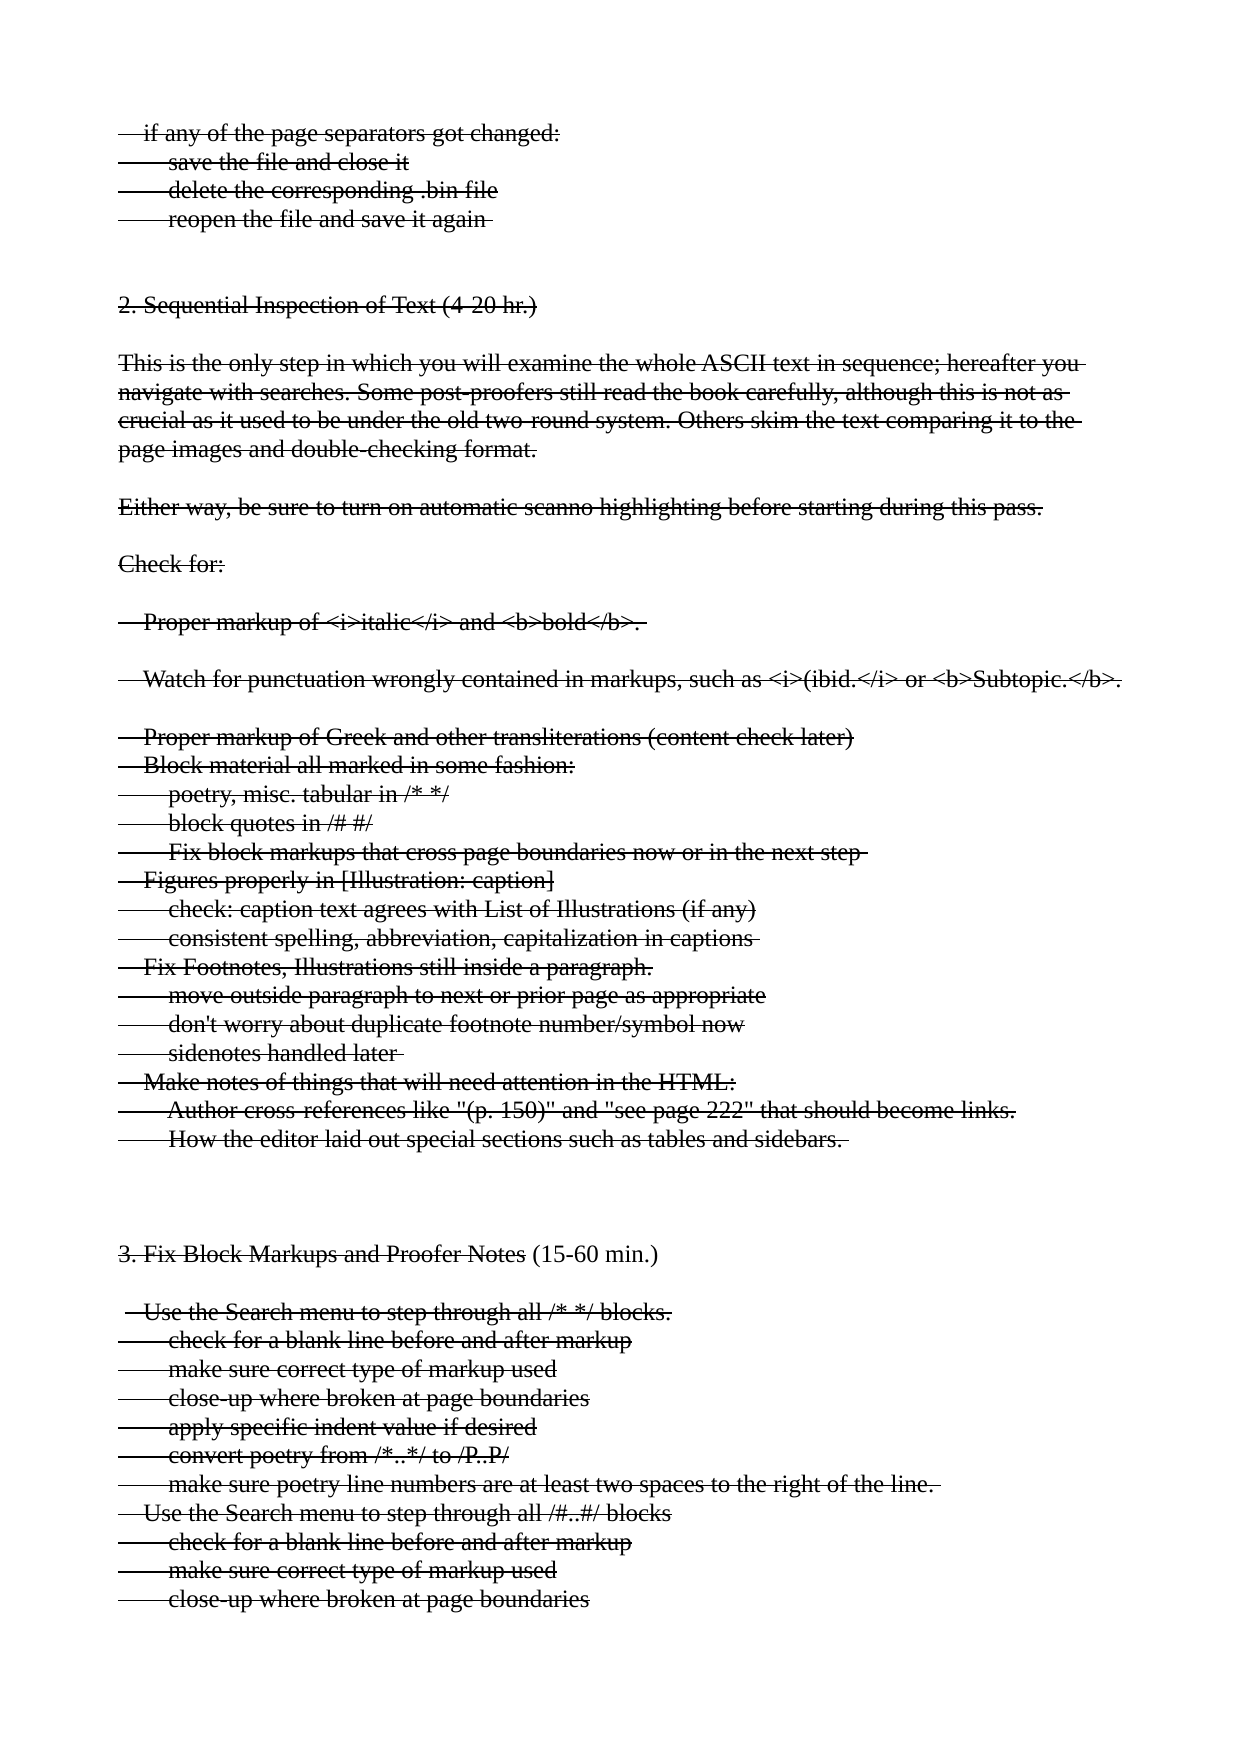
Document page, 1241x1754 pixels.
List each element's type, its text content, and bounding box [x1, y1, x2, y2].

text check for a blank line before and after markup [118, 1527, 1122, 1556]
text 3. Fix Block Markups and Proofer Notes (15-60 min.) [118, 1239, 1122, 1268]
text poetry, misc. tabular in /* */ [118, 779, 1122, 808]
text reopen the file and save it again [118, 204, 1122, 233]
text Fix block markups that cross page boundaries now or in the next step [118, 837, 1122, 866]
text check: caption text agrees with List of Illustrations (if any) [118, 894, 1122, 923]
text Author cross-references like "(p. 150)" and "see page 222" that should become links. [118, 1096, 1122, 1124]
text delete the corresponding .bin file [118, 176, 1122, 204]
text Watch for punctuation wrongly contained in markups, such as <i>(ibid.</i> or <b>Subtopic.</b>. [118, 664, 1122, 680]
text consistent spelling, abbreviation, capitalization in captions [118, 923, 1122, 952]
text Proper markup of Greek and other transliterations (content check later) [118, 722, 1122, 751]
text Fix Footnotes, Illustrations still inside a paragraph. [118, 952, 1122, 981]
text check for a blank line before and after markup [118, 1326, 1122, 1354]
text 2. Sequential Inspection of Text (4-20 hr.) [118, 291, 1122, 319]
text make sure correct type of markup used [118, 1354, 1122, 1383]
text make sure correct type of markup used [118, 1556, 1122, 1584]
text This is the only step in which you will examine the whole ASCII text in sequence; hereafter you navigate with searches. Some post-proofers still read the book carefully, although this is not as crucial as it used to be under the old two-round system. Others skim the text comparing it to the page images and double-checking format. [118, 348, 1122, 463]
text Make notes of things that will need attention in the HTML: [118, 1067, 1122, 1096]
text Use the Search menu to step through all /* */ blocks. [118, 1297, 1122, 1326]
text Use the Search menu to step through all /#..#/ blocks [118, 1498, 1122, 1527]
text don't worry about duplicate footnote number/symbol now [118, 1009, 1122, 1038]
text Check for: [118, 549, 1122, 578]
text sidenotes handled later [118, 1038, 1122, 1067]
text convert poetry from /*..*/ to /P..P/ [118, 1441, 1122, 1469]
text move outside paragraph to next or prior page as appropriate [118, 981, 1122, 1009]
text Figures properly in [Illustration: caption] [118, 866, 1122, 894]
text make sure poetry line numbers are at least two spaces to the right of the line. [118, 1469, 1122, 1498]
text block quotes in /# #/ [118, 808, 1122, 837]
text apply specific indent value if desired [118, 1412, 1122, 1441]
text How the editor laid out special sections such as tables and sidebars. [118, 1124, 1122, 1153]
text Block material all marked in some fashion: [118, 751, 1122, 779]
text close-up where broken at page boundaries [118, 1584, 1122, 1613]
text Watch for punctuation wrongly contained in markups, such as <i>(ibid.</i> or <b>Subtopic.</b>. [118, 681, 1122, 693]
text if any of the page separators got changed: [118, 118, 1122, 147]
text Proper markup of <i>italic</i> and <b>bold</b>. [118, 607, 1122, 636]
text save the file and close it [118, 147, 1122, 176]
text Either way, be sure to turn on automatic scanno highlighting before starting during this pass. [118, 492, 1122, 521]
text close-up where broken at page boundaries [118, 1383, 1122, 1412]
